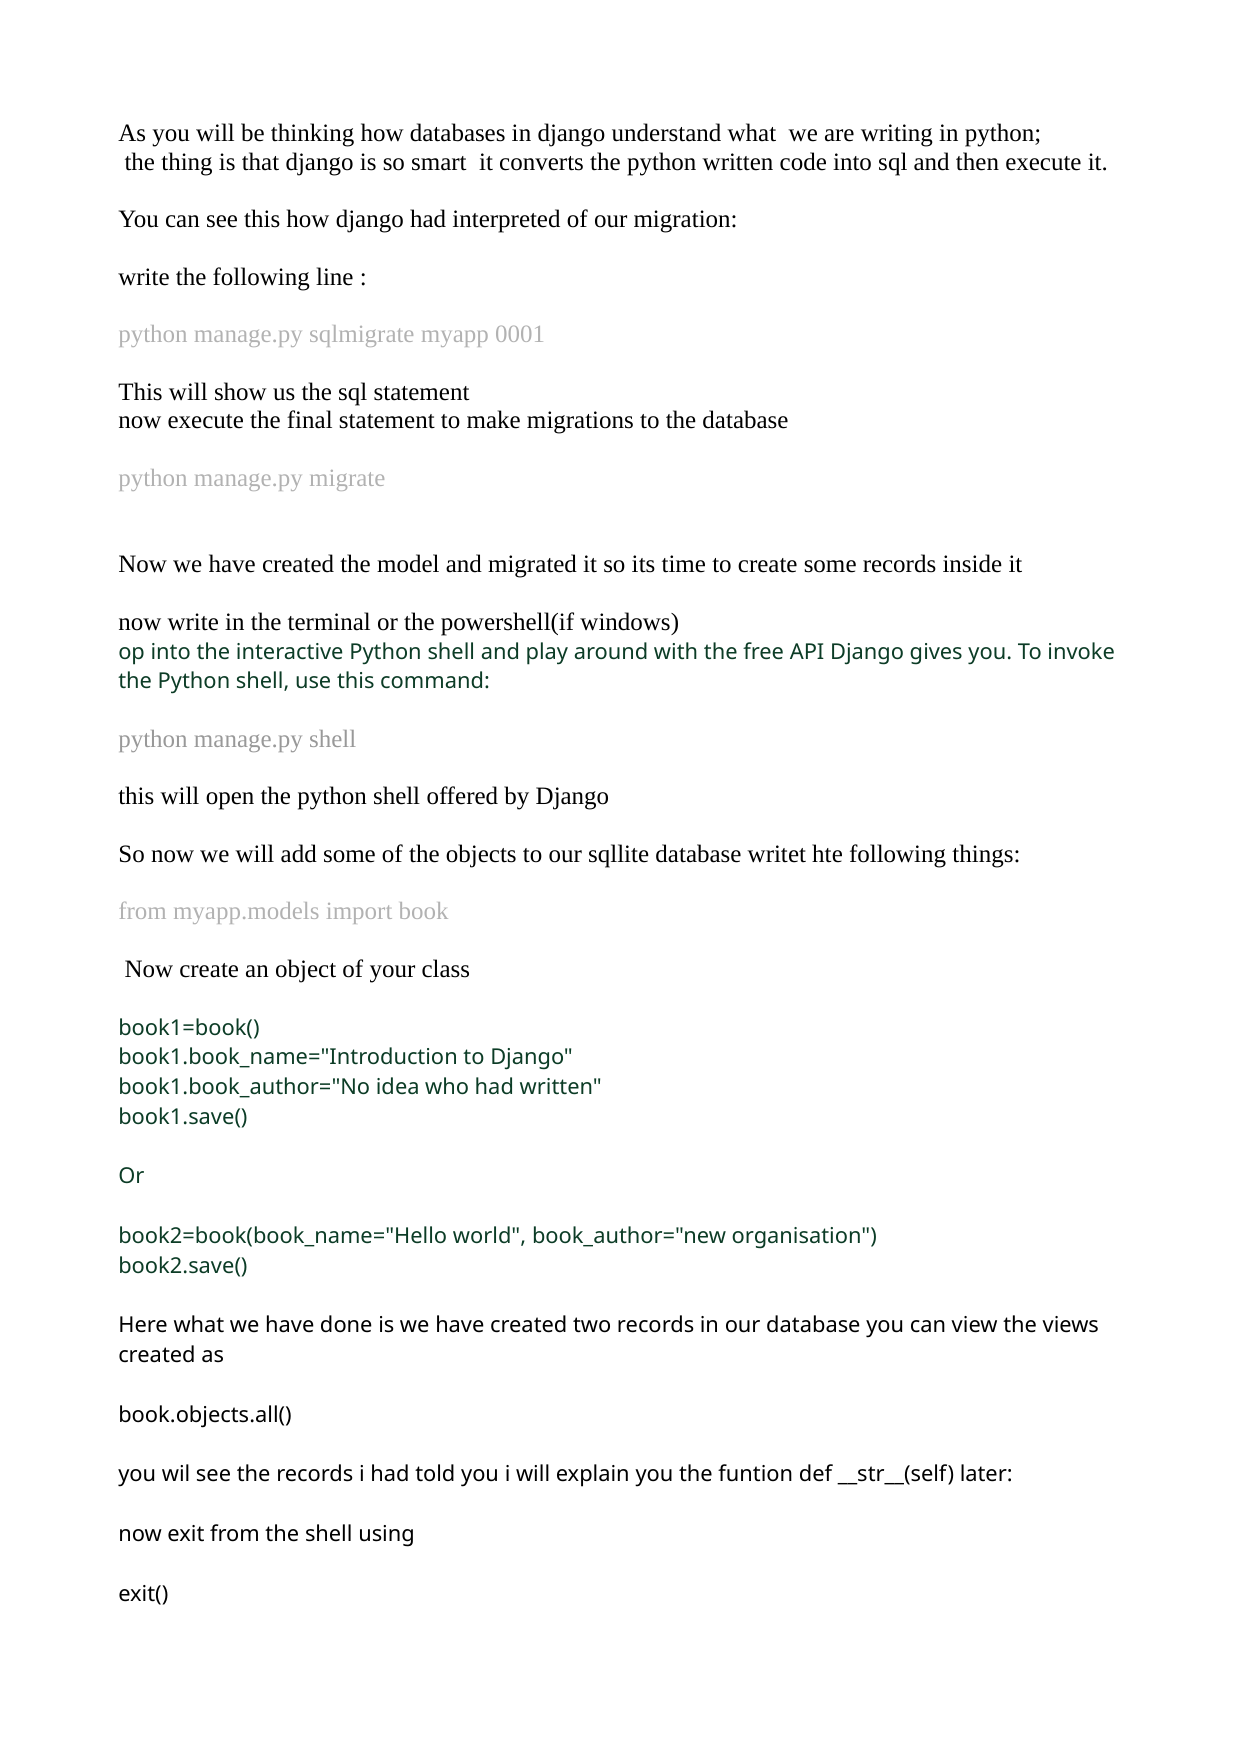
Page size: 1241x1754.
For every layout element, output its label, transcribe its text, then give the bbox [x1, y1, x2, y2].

text Now create an object of your class [118, 954, 1122, 983]
text exit() [118, 1577, 1122, 1607]
text from myapp.models import book [118, 896, 1122, 925]
text this will open the python shell offered by Django [118, 781, 1122, 810]
text Here what we have done is we have created two records in our database you can view the views created as [118, 1309, 1122, 1369]
text As you will be thinking how databases in django understand what we are writing in python; [118, 118, 1122, 147]
text book1.book_author="No idea who had written" [118, 1071, 1122, 1101]
text you wil see the records i had told you i will explain you the funtion def __str__(self) later: [118, 1458, 1122, 1488]
text op into the interactive Python shell and play around with the free API Django gives you. To invoke the Python shell, use this command: [118, 636, 1122, 695]
text the thing is that django is so smart it converts the python written code into sql and then execute it. [118, 147, 1122, 176]
text book2.save() [118, 1250, 1122, 1279]
text book1.book_name="Introduction to Django" [118, 1041, 1122, 1071]
text So now we will add some of the objects to our sqllite database writet hte following things: [118, 839, 1122, 868]
text python manage.py shell [118, 724, 1122, 753]
text now exit from the shell using [118, 1518, 1122, 1548]
text now write in the terminal or the powershell(if windows) [118, 607, 1122, 636]
text book.objects.all() [118, 1399, 1122, 1428]
text This will show us the sql statement [118, 377, 1122, 406]
text book2=book(book_name="Hello world", book_author="new organisation") [118, 1220, 1122, 1250]
text python manage.py migrate [118, 463, 1122, 492]
text book1.save() [118, 1101, 1122, 1131]
text book1=book() [118, 1011, 1122, 1041]
text Now we have created the model and migrated it so its time to create some records inside it [118, 549, 1122, 578]
text write the following line : [118, 262, 1122, 291]
text Or [118, 1160, 1122, 1190]
text now execute the final statement to make migrations to the database [118, 406, 1122, 434]
text python manage.py sqlmigrate myapp 0001 [118, 319, 1122, 348]
text You can see this how django had interpreted of our migration: [118, 204, 1122, 233]
